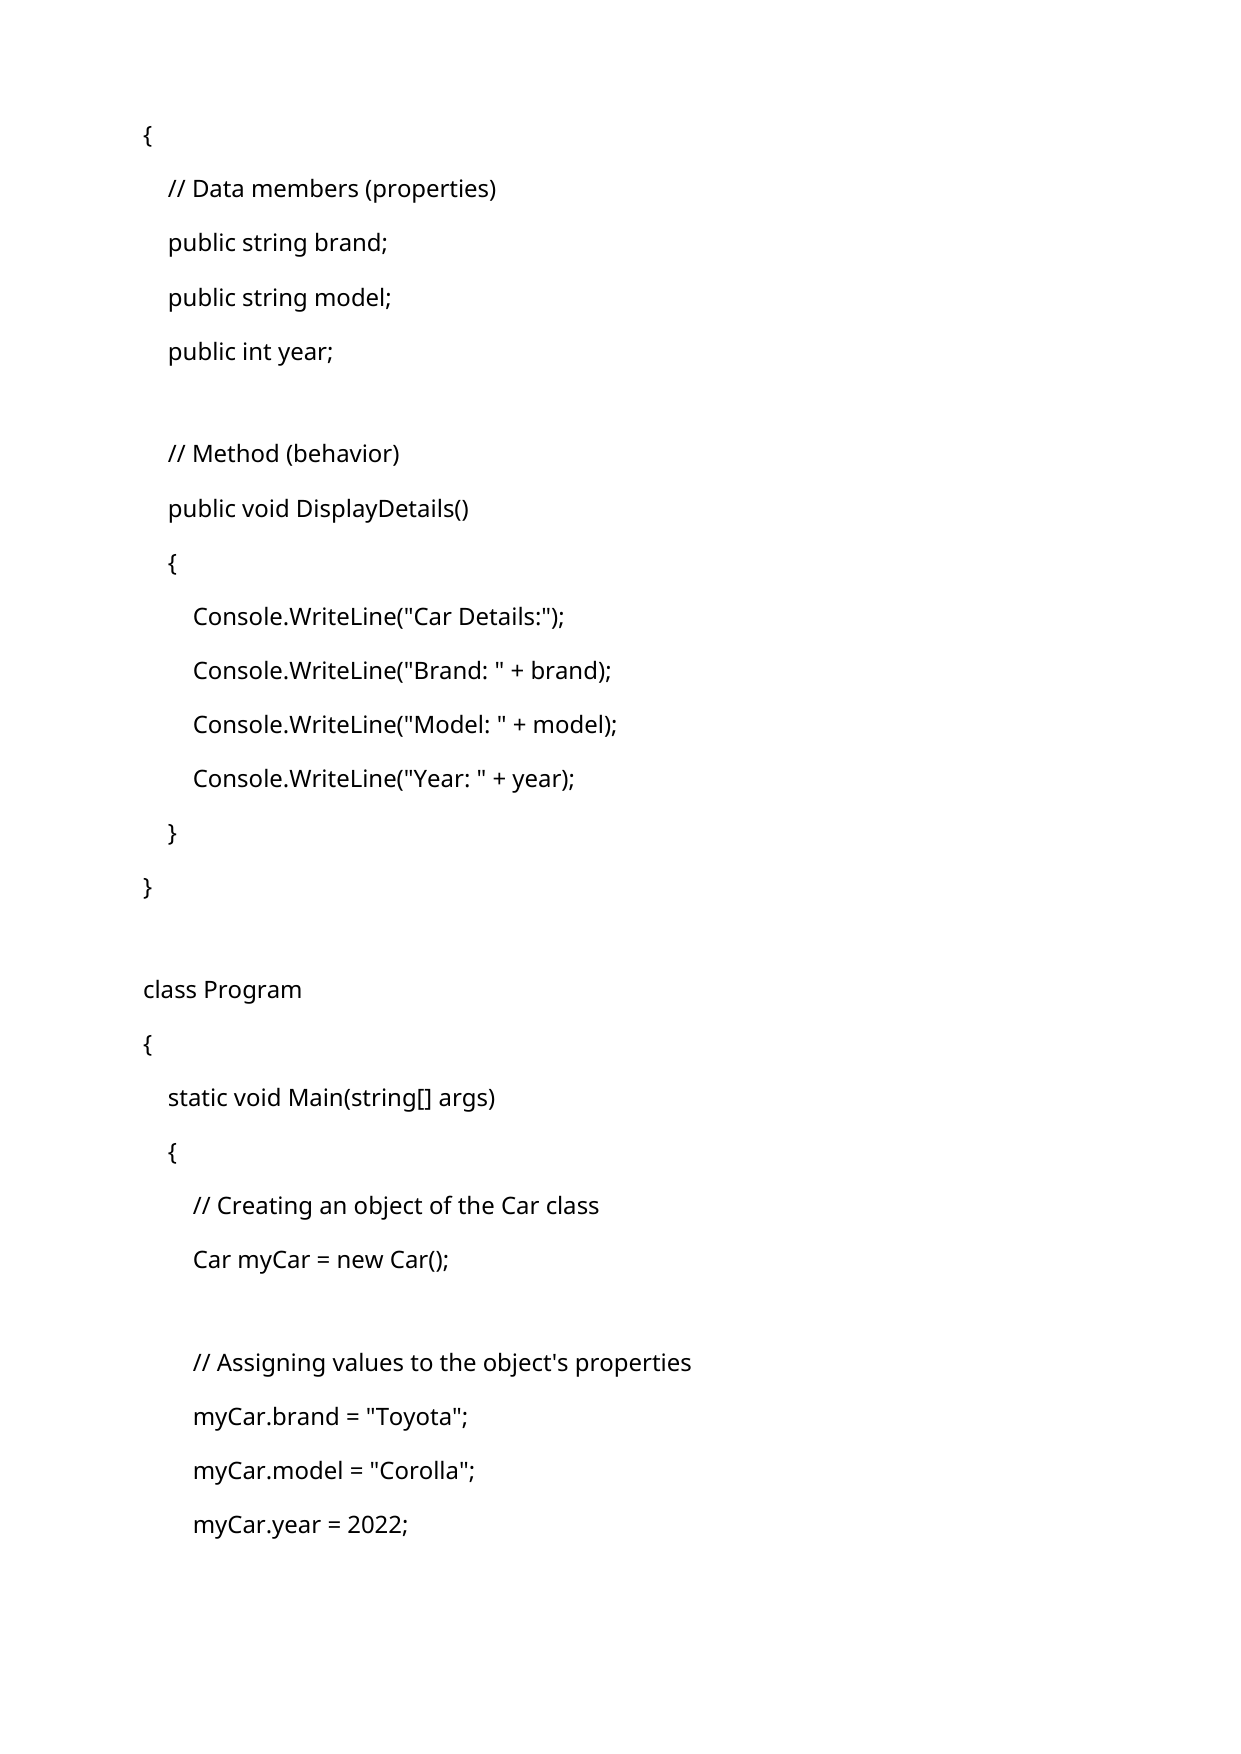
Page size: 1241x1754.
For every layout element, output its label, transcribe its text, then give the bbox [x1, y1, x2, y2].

text // Data members (properties) [118, 172, 1122, 205]
text static void Main(string[] args) [118, 1081, 1122, 1113]
text public int year; [118, 334, 1122, 367]
text { [118, 1135, 1122, 1167]
text class Program [118, 973, 1122, 1005]
text public string model; [118, 280, 1122, 313]
text { [118, 118, 1122, 151]
text } [118, 816, 1122, 848]
text // Creating an object of the Car class [118, 1189, 1122, 1222]
text Console.WriteLine("Year: " + year); [118, 762, 1122, 794]
text public void DisplayDetails() [118, 491, 1122, 524]
text public string brand; [118, 226, 1122, 259]
text Console.WriteLine("Model: " + model); [118, 708, 1122, 740]
text Console.WriteLine("Car Details:"); [118, 599, 1122, 632]
text myCar.year = 2022; [118, 1508, 1122, 1541]
text Console.WriteLine("Brand: " + brand); [118, 653, 1122, 686]
text { [118, 1027, 1122, 1059]
text myCar.brand = "Toyota"; [118, 1400, 1122, 1433]
text { [118, 545, 1122, 578]
text } [118, 870, 1122, 902]
text // Method (behavior) [118, 437, 1122, 470]
text Car myCar = new Car(); [118, 1243, 1122, 1276]
text // Assigning values to the object's properties [118, 1346, 1122, 1378]
text myCar.model = "Corolla"; [118, 1454, 1122, 1487]
